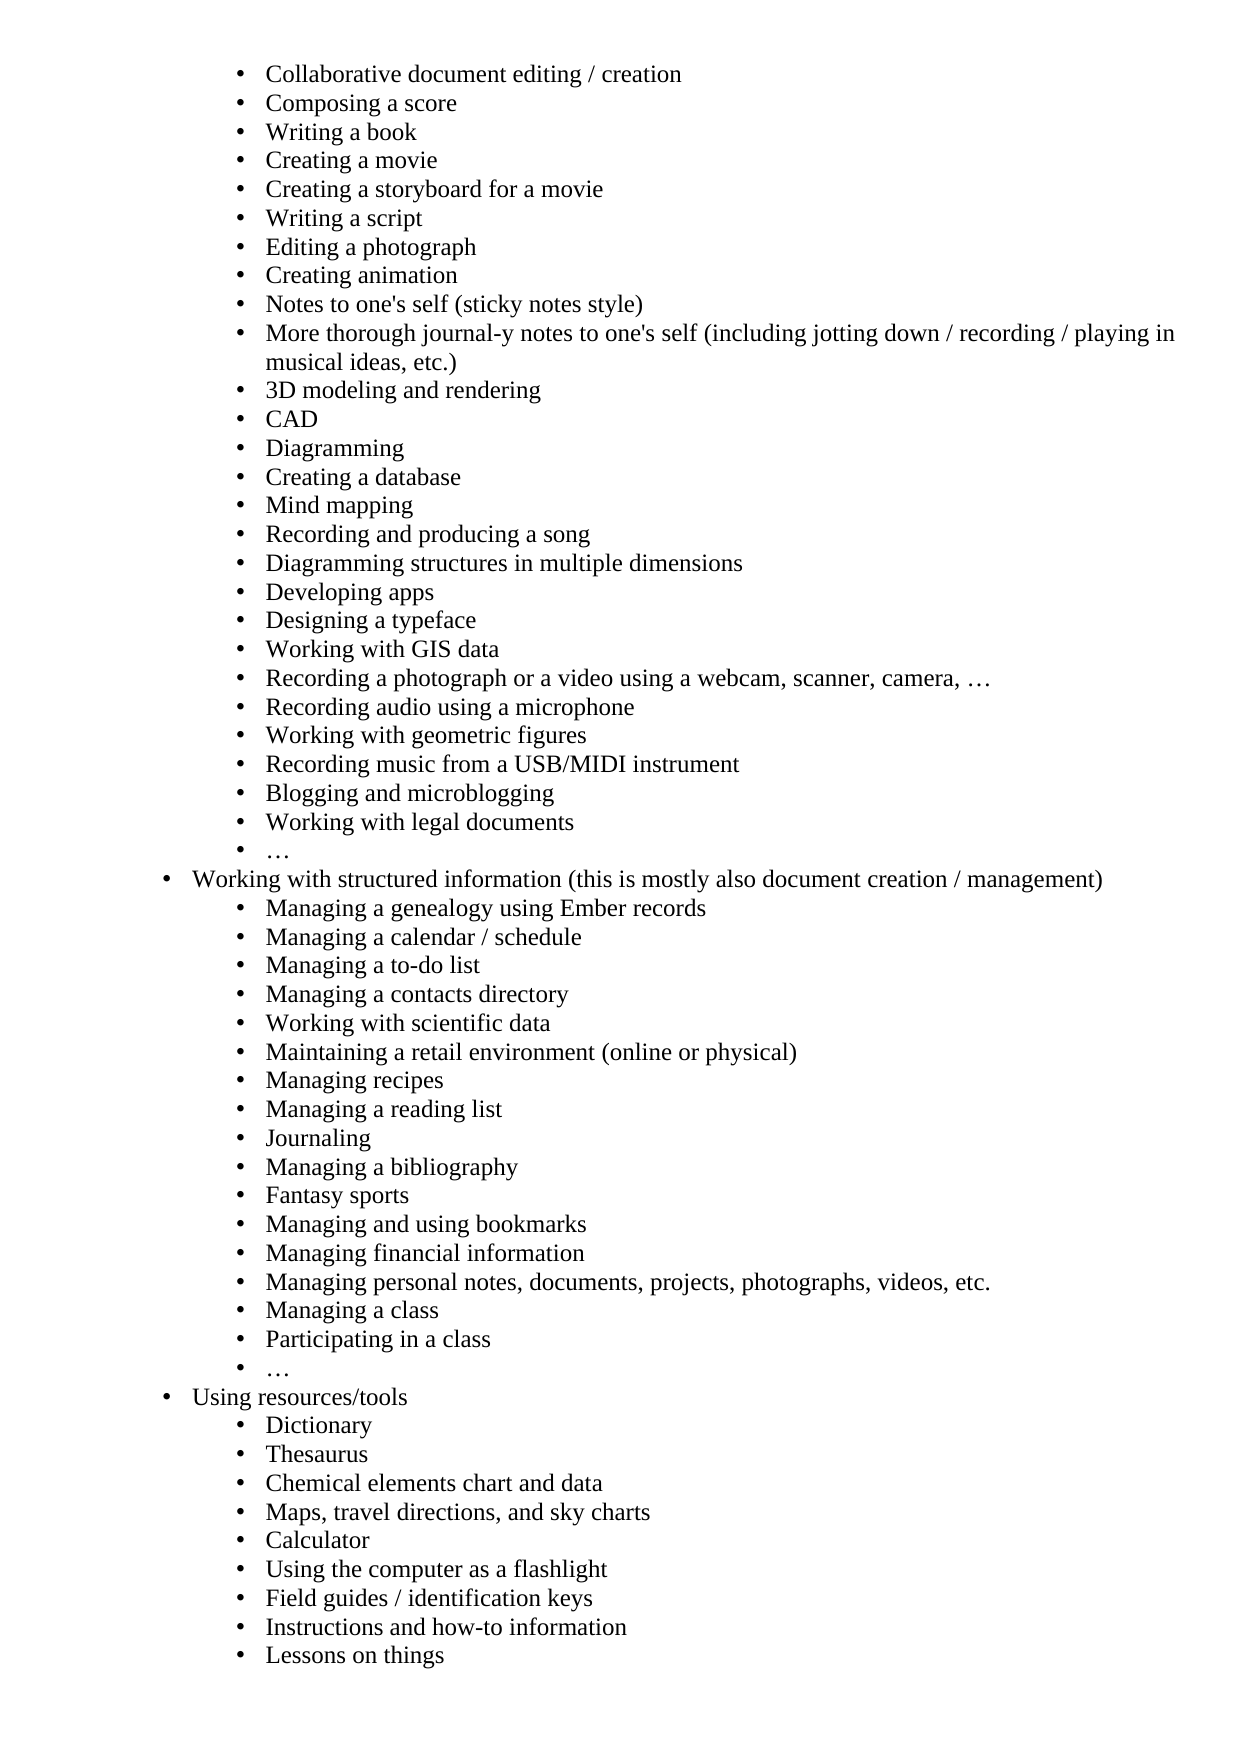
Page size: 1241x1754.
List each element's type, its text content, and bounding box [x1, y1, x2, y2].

list Creating a movie [236, 145, 1181, 174]
list Working with structured information (this is mostly also document creation / management) [162, 864, 1181, 893]
list Blogging and microblogging [236, 778, 1181, 807]
list Creating a storyboard for a movie [236, 174, 1181, 203]
list Composing a score [236, 88, 1181, 117]
list Managing a genealogy using Ember records [236, 893, 1181, 922]
list Recording music from a USB/MIDI instrument [236, 749, 1181, 778]
list Recording a photograph or a video using a webcam, scanner, camera, … [236, 663, 1181, 692]
list … [236, 835, 1181, 864]
list Recording and producing a song [236, 519, 1181, 548]
list Managing a to-do list [236, 950, 1181, 979]
list Managing a class [236, 1295, 1181, 1324]
list Diagramming structures in multiple dimensions [236, 548, 1181, 577]
list Working with scientific data [236, 1008, 1181, 1037]
list More thorough journal-y notes to one's self (including jotting down / recording / playing in musical ideas, etc.) [236, 318, 1181, 375]
list … [236, 1353, 1181, 1382]
list Lessons on things [236, 1640, 1181, 1669]
list Diagramming [236, 433, 1181, 462]
list Mind mapping [236, 490, 1181, 519]
list Creating animation [236, 260, 1181, 289]
list Thesaurus [236, 1439, 1181, 1468]
list Managing financial information [236, 1238, 1181, 1267]
list Using resources/tools [162, 1382, 1181, 1410]
list Writing a book [236, 117, 1181, 145]
list Participating in a class [236, 1324, 1181, 1353]
list Recording audio using a microphone [236, 692, 1181, 720]
list 3D modeling and rendering [236, 375, 1181, 404]
list Working with GIS data [236, 634, 1181, 663]
list Calculator [236, 1525, 1181, 1554]
list Dictionary [236, 1410, 1181, 1439]
list Managing a reading list [236, 1094, 1181, 1123]
list Fantasy sports [236, 1180, 1181, 1209]
list Managing a bibliography [236, 1152, 1181, 1180]
list Maintaining a retail environment (online or physical) [236, 1037, 1181, 1065]
list Journaling [236, 1123, 1181, 1152]
list Developing apps [236, 577, 1181, 605]
list Maps, travel directions, and sky charts [236, 1497, 1181, 1525]
list Using the computer as a flashlight [236, 1554, 1181, 1583]
list Field guides / identification keys [236, 1583, 1181, 1612]
list Designing a typeface [236, 605, 1181, 634]
list Managing a calendar / schedule [236, 922, 1181, 950]
list CAD [236, 404, 1181, 433]
list Instructions and how-to information [236, 1612, 1181, 1640]
list Collaborative document editing / creation [236, 59, 1181, 88]
list Chemical elements chart and data [236, 1468, 1181, 1497]
list Editing a photograph [236, 232, 1181, 260]
list Working with geometric figures [236, 720, 1181, 749]
list Writing a script [236, 203, 1181, 232]
list Managing recipes [236, 1065, 1181, 1094]
list Managing a contacts directory [236, 979, 1181, 1008]
list Working with legal documents [236, 807, 1181, 835]
list Creating a database [236, 462, 1181, 490]
list Managing and using bookmarks [236, 1209, 1181, 1238]
list Notes to one's self (sticky notes style) [236, 289, 1181, 318]
list Managing personal notes, documents, projects, photographs, videos, etc. [236, 1267, 1181, 1295]
